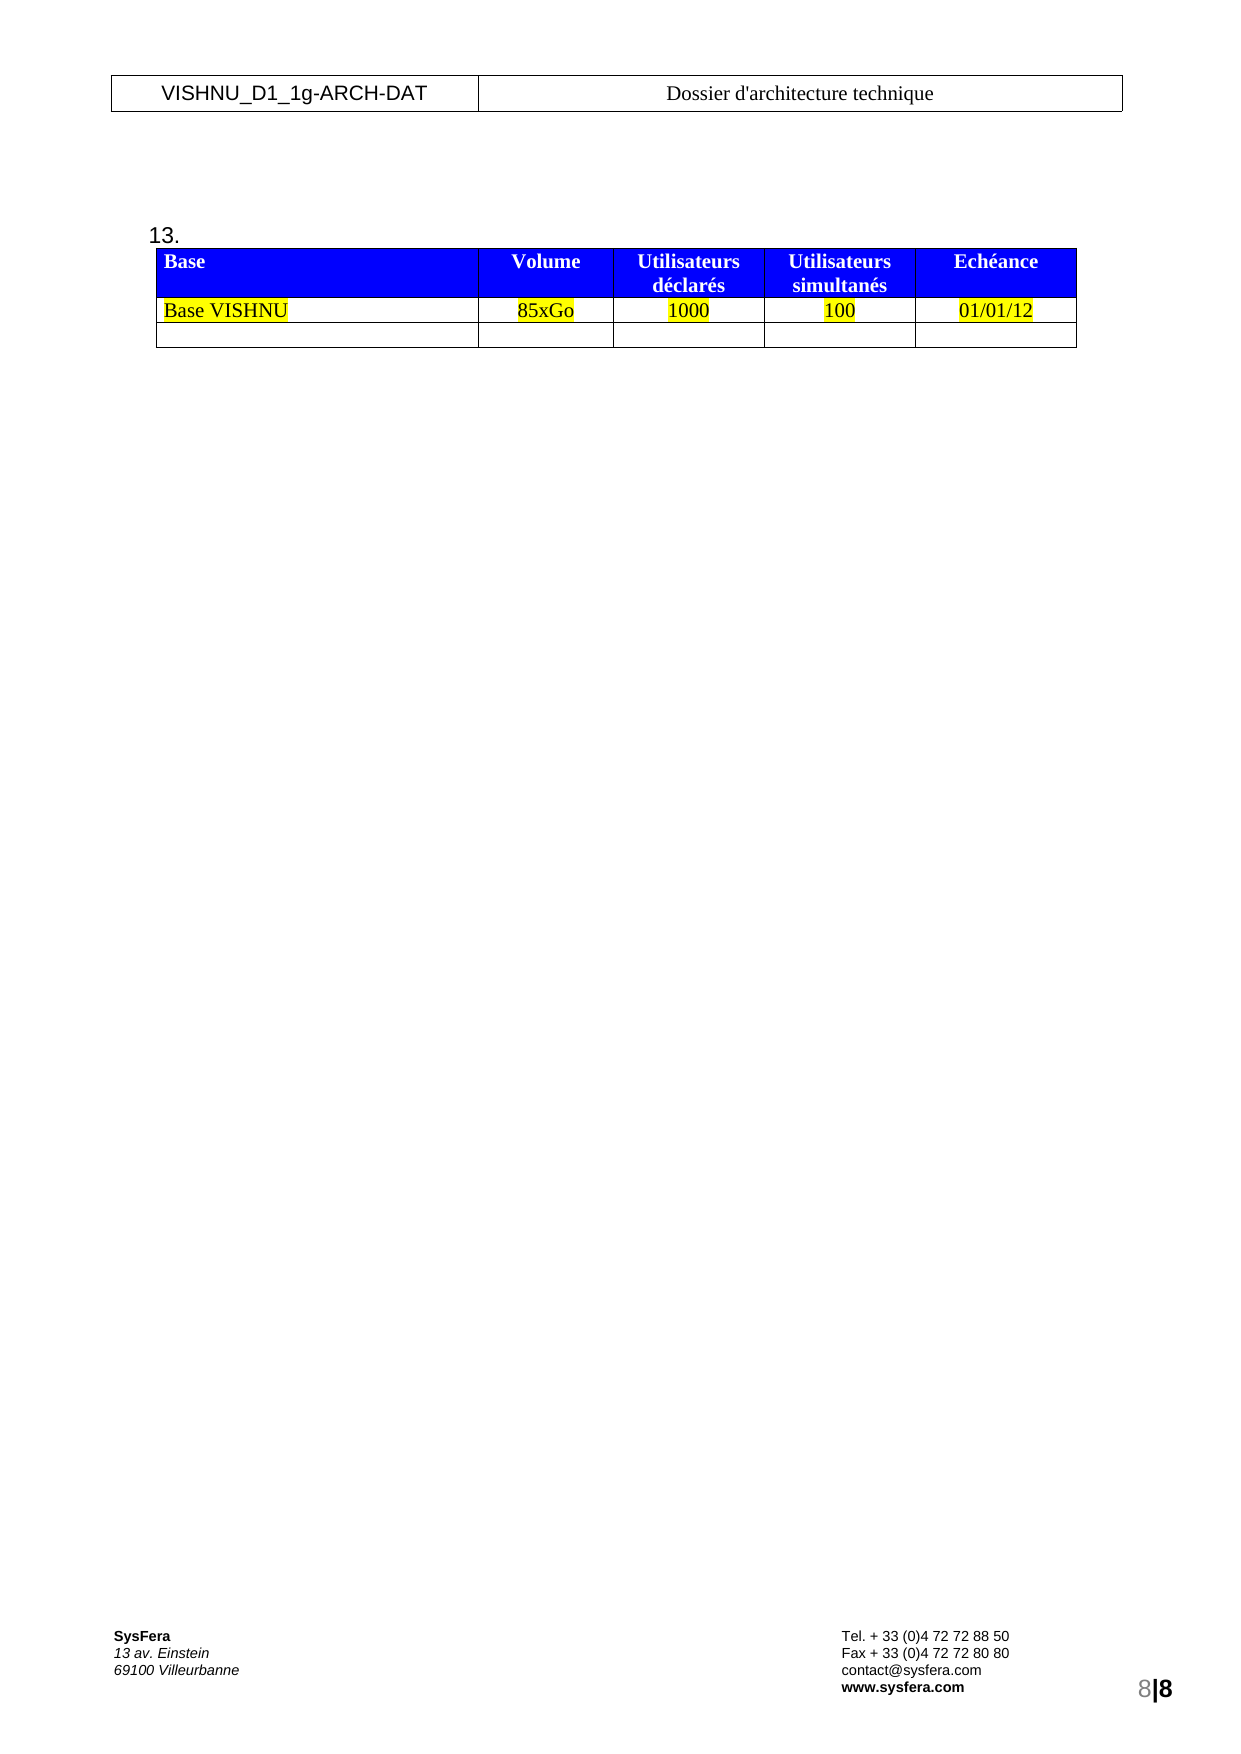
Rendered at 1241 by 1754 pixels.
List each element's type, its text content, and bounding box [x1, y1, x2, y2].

table_cell [157, 323, 478, 347]
table_cell [479, 323, 613, 347]
table_cell Base VISHNU [157, 298, 478, 322]
table_cell 01/01/12 [916, 298, 1076, 322]
table_header Utilisateurs simultanés [765, 249, 915, 297]
table_header Volume [479, 249, 613, 297]
table_cell 85xGo [479, 298, 613, 322]
table_header Base [157, 249, 478, 297]
table_cell [614, 323, 764, 347]
table_cell [765, 323, 915, 347]
table_cell 1000 [614, 298, 764, 322]
table_cell [916, 323, 1076, 347]
table_cell 100 [765, 298, 915, 322]
table_header Utilisateurs déclarés [614, 249, 764, 297]
table_header Echéance [916, 249, 1076, 297]
